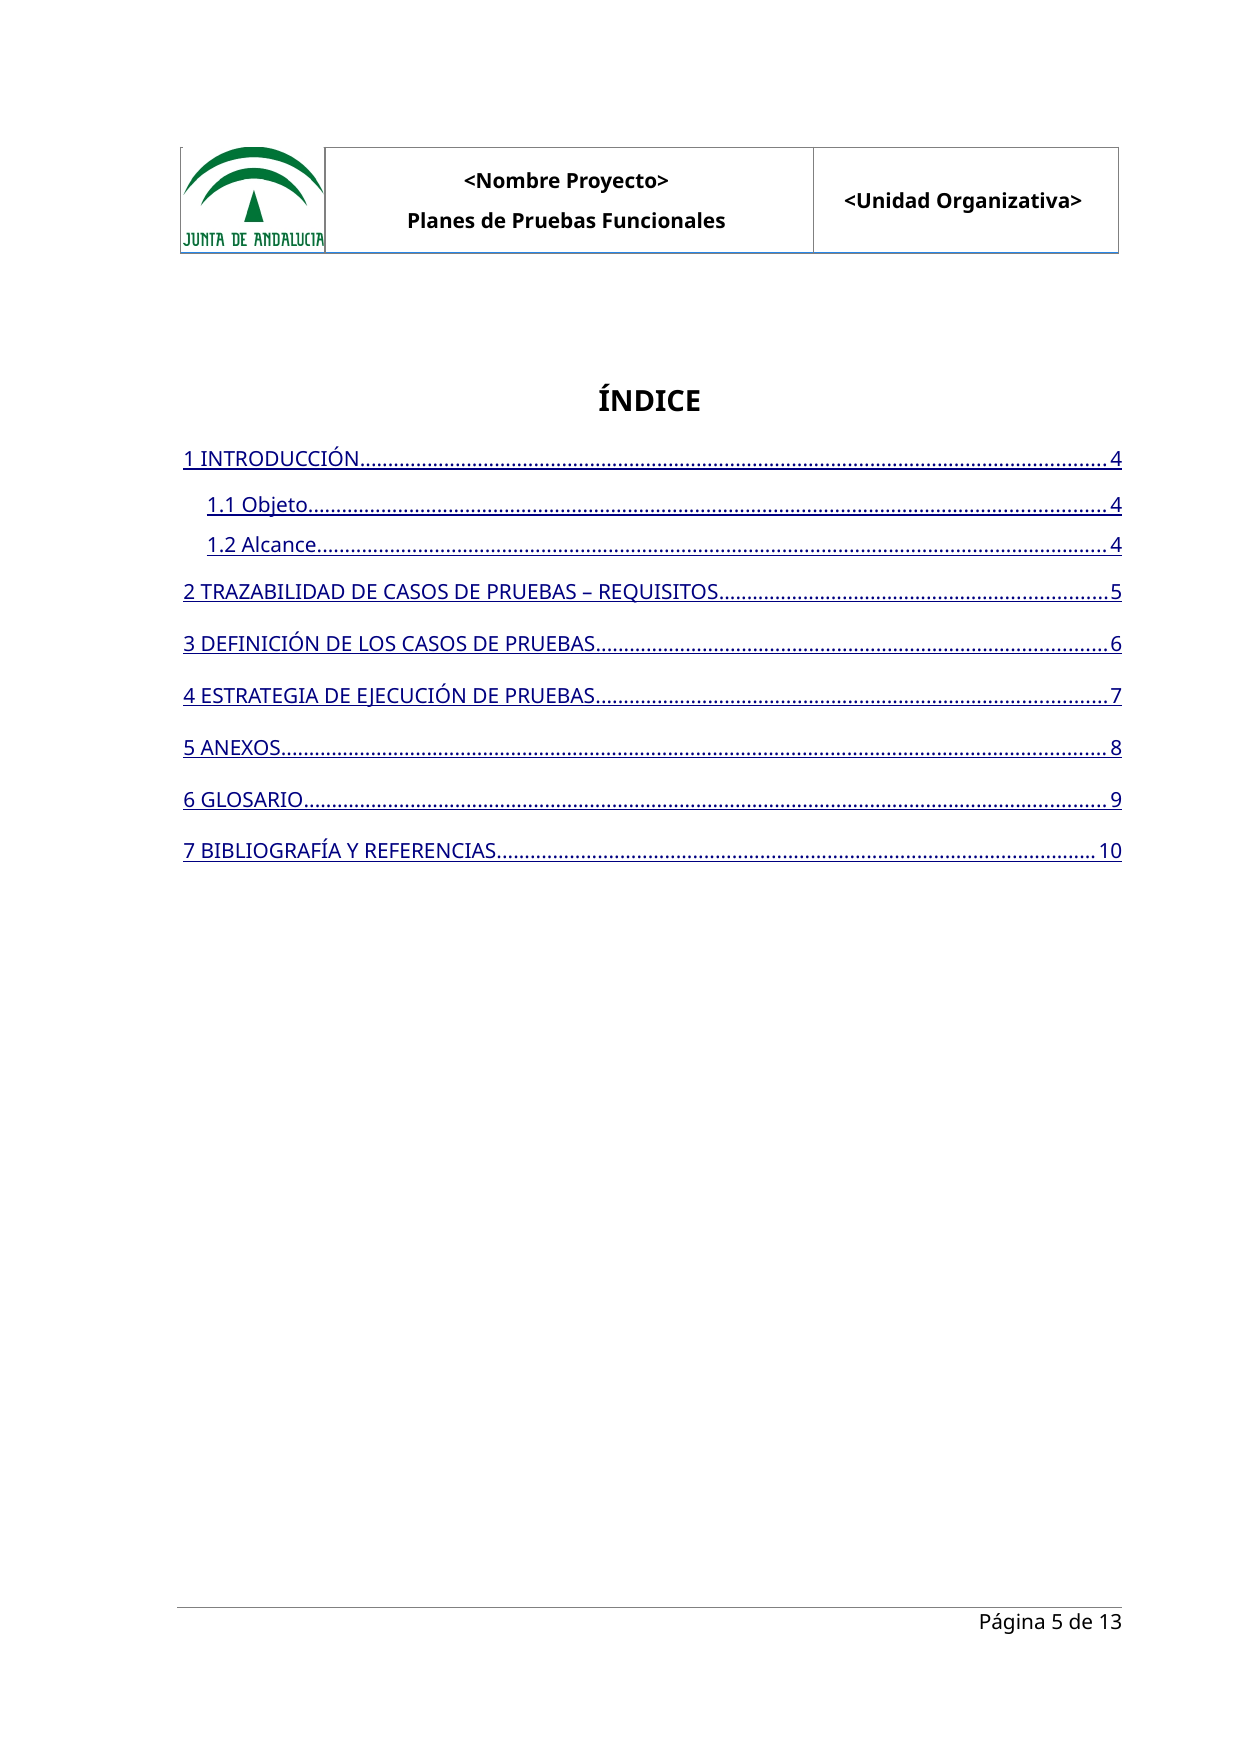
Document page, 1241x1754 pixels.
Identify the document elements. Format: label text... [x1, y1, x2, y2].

text 3 DEFINICIÓN DE LOS CASOS DE PRUEBAS 6 [183, 629, 1122, 653]
text 1 INTRODUCCIÓN 4 [183, 444, 1122, 468]
text 1.1 Objeto 4 [207, 490, 1122, 514]
text 1.2 Alcance 4 [207, 531, 1122, 555]
text 7 BIBLIOGRAFÍA Y REFERENCIAS 10 [183, 837, 1122, 861]
text 4 ESTRATEGIA DE EJECUCIÓN DE PRUEBAS 7 [183, 681, 1122, 705]
text 6 GLOSARIO 9 [183, 785, 1122, 809]
text 2 TRAZABILIDAD DE CASOS DE PRUEBAS – REQUISITOS 5 [183, 577, 1122, 601]
picture [183, 147, 324, 246]
subtitle ÍNDICE [177, 380, 1122, 420]
text 5 ANEXOS 8 [183, 733, 1122, 757]
